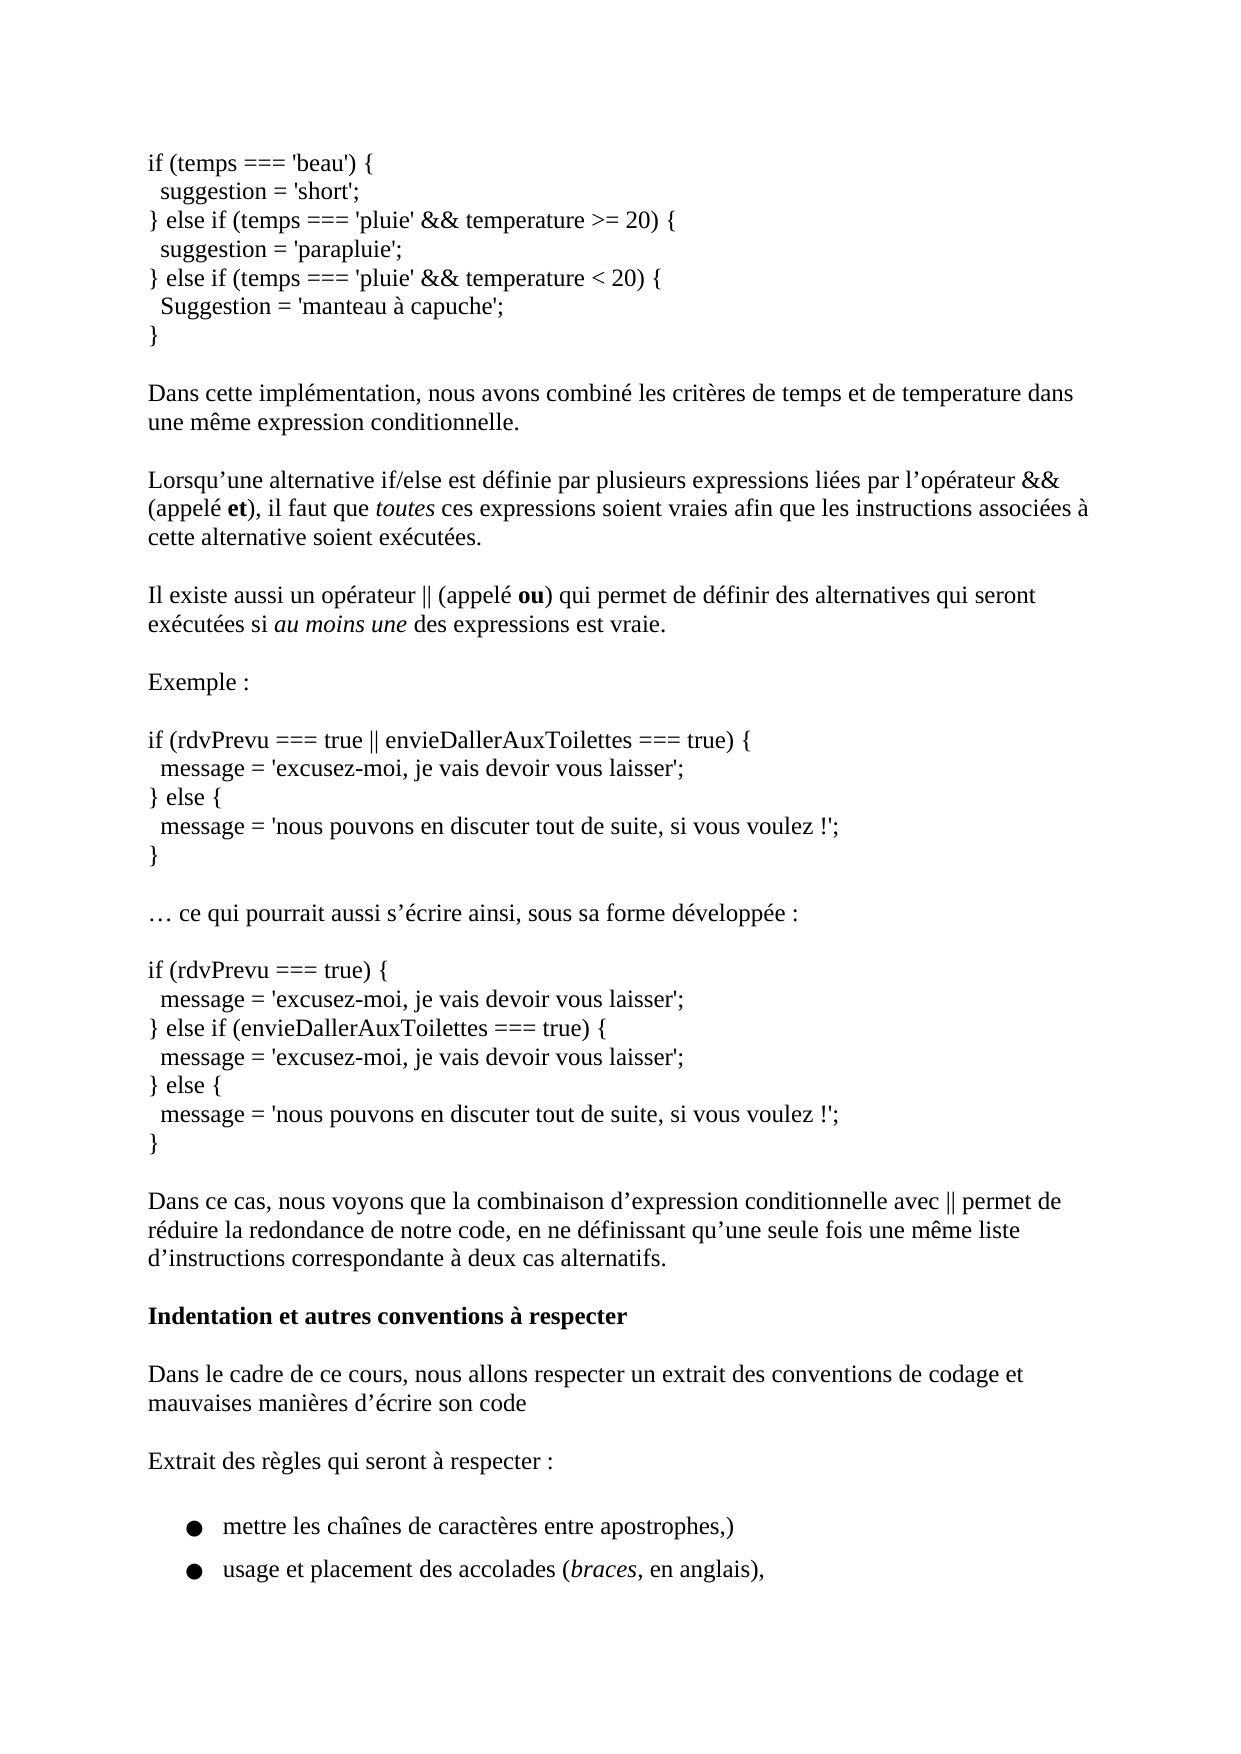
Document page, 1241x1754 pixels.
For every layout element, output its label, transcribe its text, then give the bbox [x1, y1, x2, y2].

text Il existe aussi un opérateur || (appelé ou) qui permet de définir des alternatives qui seront exécutées si au moins une des expressions est vraie. [148, 580, 1093, 638]
text if (rdvPrevu === true) { [148, 956, 1093, 984]
text if (rdvPrevu === true || envieDallerAuxToilettes === true) { [148, 725, 1093, 753]
text } [148, 1128, 1093, 1157]
text Exemple : [148, 667, 1093, 696]
text message = 'excusez-moi, je vais devoir vous laisser'; [148, 1042, 1093, 1071]
text } [148, 320, 1093, 349]
text Extrait des règles qui seront à respecter : [148, 1446, 1093, 1475]
text suggestion = 'short'; [148, 176, 1093, 205]
text } else { [148, 782, 1093, 811]
text Dans le cadre de ce cours, nous allons respecter un extrait des conventions de codage et mauvaises manières d’écrire son code [148, 1359, 1093, 1417]
text Dans cette implémentation, nous avons combiné les critères de temps et de temperature dans une même expression conditionnelle. [148, 378, 1093, 436]
text suggestion = 'parapluie'; [148, 234, 1093, 263]
list usage et placement des accolades (braces, en anglais), [185, 1547, 1093, 1589]
text } else { [148, 1071, 1093, 1099]
text message = 'excusez-moi, je vais devoir vous laisser'; [148, 753, 1093, 782]
text message = 'nous pouvons en discuter tout de suite, si vous voulez !'; [148, 1099, 1093, 1128]
text } else if (temps === 'pluie' && temperature >= 20) { [148, 205, 1093, 234]
text Dans ce cas, nous voyons que la combinaison d’expression conditionnelle avec || permet de réduire la redondance de notre code, en ne définissant qu’une seule fois une même liste d’instructions correspondante à deux cas alternatifs. [148, 1186, 1093, 1272]
text Lorsqu’une alternative if/else est définie par plusieurs expressions liées par l’opérateur && (appelé et), il faut que toutes ces expressions soient vraies afin que les instructions associées à cette alternative soient exécutées. [148, 465, 1093, 551]
text … ce qui pourrait aussi s’écrire ainsi, sous sa forme développée : [148, 898, 1093, 926]
list mettre les chaînes de caractères entre apostrophes,) [185, 1504, 1093, 1547]
text } else if (temps === 'pluie' && temperature < 20) { [148, 263, 1093, 291]
text Indentation et autres conventions à respecter [148, 1301, 1093, 1330]
text message = 'excusez-moi, je vais devoir vous laisser'; [148, 984, 1093, 1013]
text Suggestion = 'manteau à capuche'; [148, 291, 1093, 320]
text } else if (envieDallerAuxToilettes === true) { [148, 1013, 1093, 1042]
text if (temps === 'beau') { [148, 148, 1093, 176]
text message = 'nous pouvons en discuter tout de suite, si vous voulez !'; [148, 811, 1093, 840]
text } [148, 840, 1093, 868]
